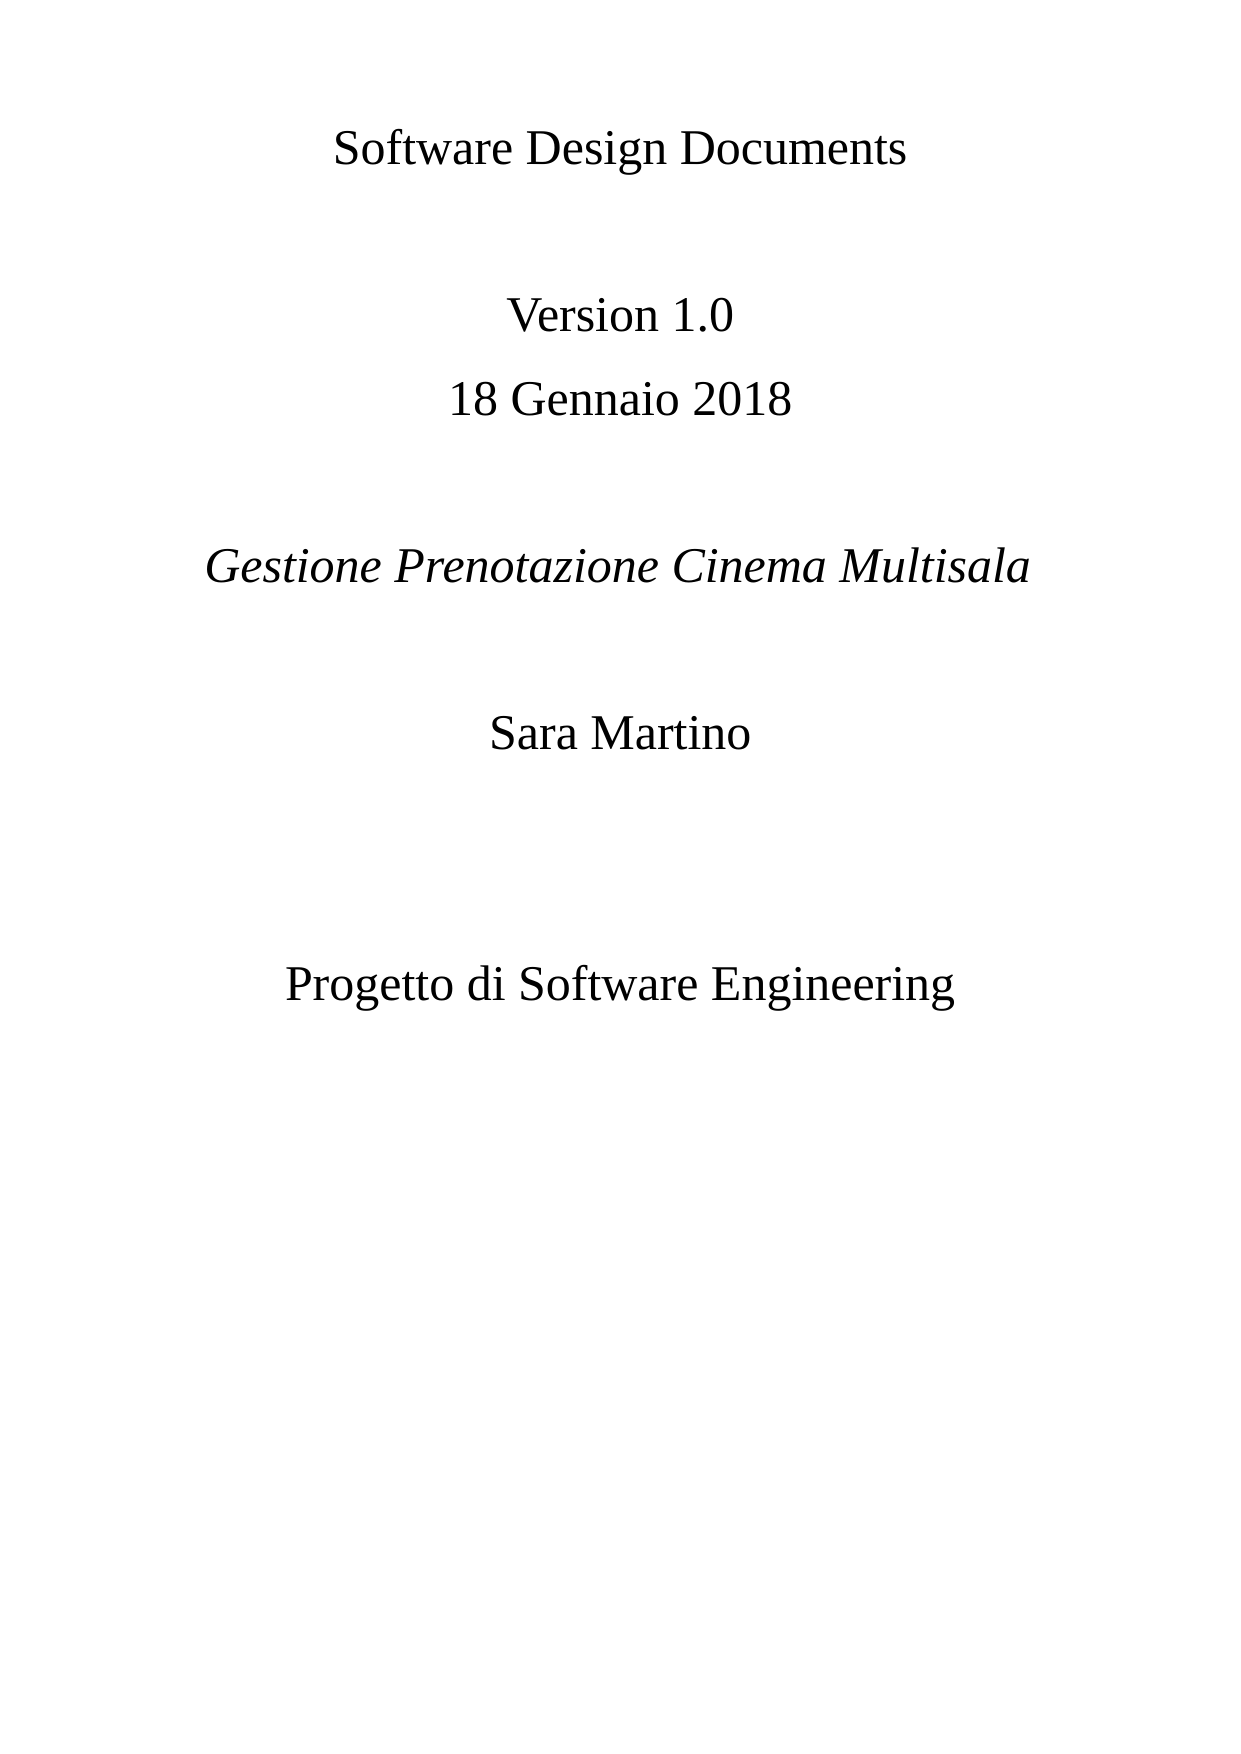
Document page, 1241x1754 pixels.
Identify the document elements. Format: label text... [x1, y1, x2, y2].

text Progetto di Software Engineering [118, 953, 1122, 1011]
text Gestione Prenotazione Cinema Multisala [118, 536, 1122, 593]
text Version 1.0 [118, 285, 1122, 343]
text Sara Martino [118, 703, 1122, 760]
text Software Design Documents [118, 118, 1122, 176]
text 18 Gennaio 2018 [118, 369, 1122, 426]
